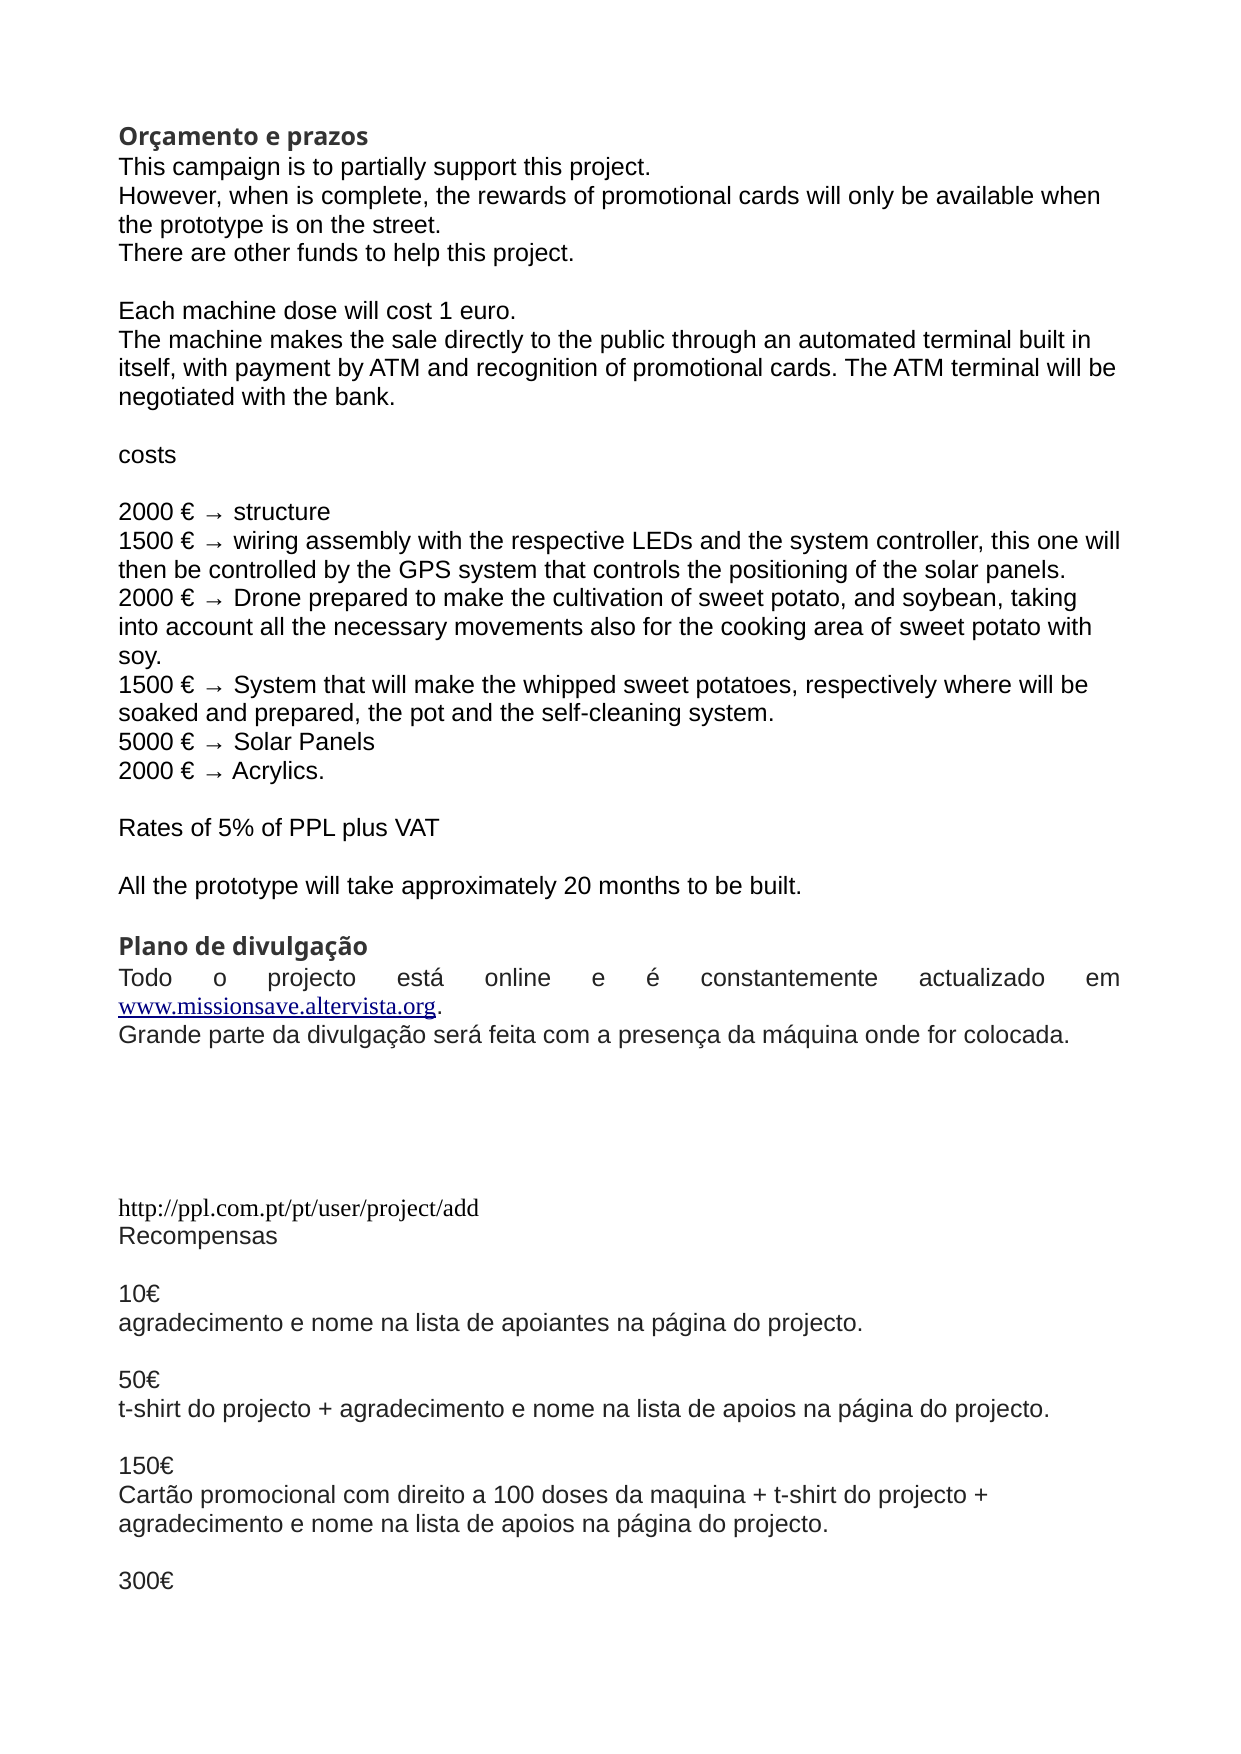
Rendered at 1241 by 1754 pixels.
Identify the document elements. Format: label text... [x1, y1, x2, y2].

text However, when is complete, the rewards of promotional cards will only be available when the prototype is on the street. [118, 181, 1122, 238]
text http://ppl.com.pt/pt/user/project/add [118, 1193, 1122, 1221]
text 50€ [118, 1365, 1122, 1394]
text 2000 € → Drone prepared to make the cultivation of sweet potato, and soybean, taking into account all the necessary movements also for the cooking area of ​​sweet potato with soy. [118, 583, 1122, 670]
text 1500 € → System that will make the whipped sweet potatoes, respectively where will be soaked and prepared, the pot and the self-cleaning system. [118, 670, 1122, 727]
text 5000 € → Solar Panels [118, 727, 1122, 756]
text Plano de divulgação [118, 928, 1122, 962]
text costs [118, 440, 1122, 468]
text This campaign is to partially support this project. [118, 152, 1122, 181]
text Grande parte da divulgação será feita com a presença da máquina onde for colocada. [118, 1020, 1122, 1049]
text Recompensas [118, 1221, 1122, 1250]
text There are other funds to help this project. [118, 238, 1122, 267]
text 1500 € → wiring assembly with the respective LEDs and the system controller, this one will then be controlled by the GPS system that controls the positioning of the solar panels. [118, 526, 1122, 583]
text agradecimento e nome na lista de apoiantes na página do projecto. [118, 1308, 1122, 1336]
text 150€ [118, 1451, 1122, 1480]
text 10€ [118, 1279, 1122, 1308]
text The machine makes the sale directly to the public through an automated terminal built in itself, with payment by ATM and recognition of promotional cards. The ATM terminal will be negotiated with the bank. [118, 325, 1122, 411]
text Todo o projecto está online e é constantemente actualizado em www.missionsave.altervista.org. [118, 962, 1122, 1020]
text t-shirt do projecto + agradecimento e nome na lista de apoios na página do projecto. [118, 1394, 1122, 1423]
text Rates of 5% of PPL plus VAT [118, 813, 1122, 842]
text All the prototype will take approximately 20 months to be built. [118, 871, 1122, 900]
text Each machine dose will cost 1 euro. [118, 296, 1122, 325]
text Orçamento e prazos [118, 118, 1122, 152]
text 2000 € → Acrylics. [118, 756, 1122, 785]
text Cartão promocional com direito a 100 doses da maquina + t-shirt do projecto + agradecimento e nome na lista de apoios na página do projecto. [118, 1480, 1122, 1538]
text 2000 € → structure [118, 497, 1122, 526]
text 300€ [118, 1566, 1122, 1595]
